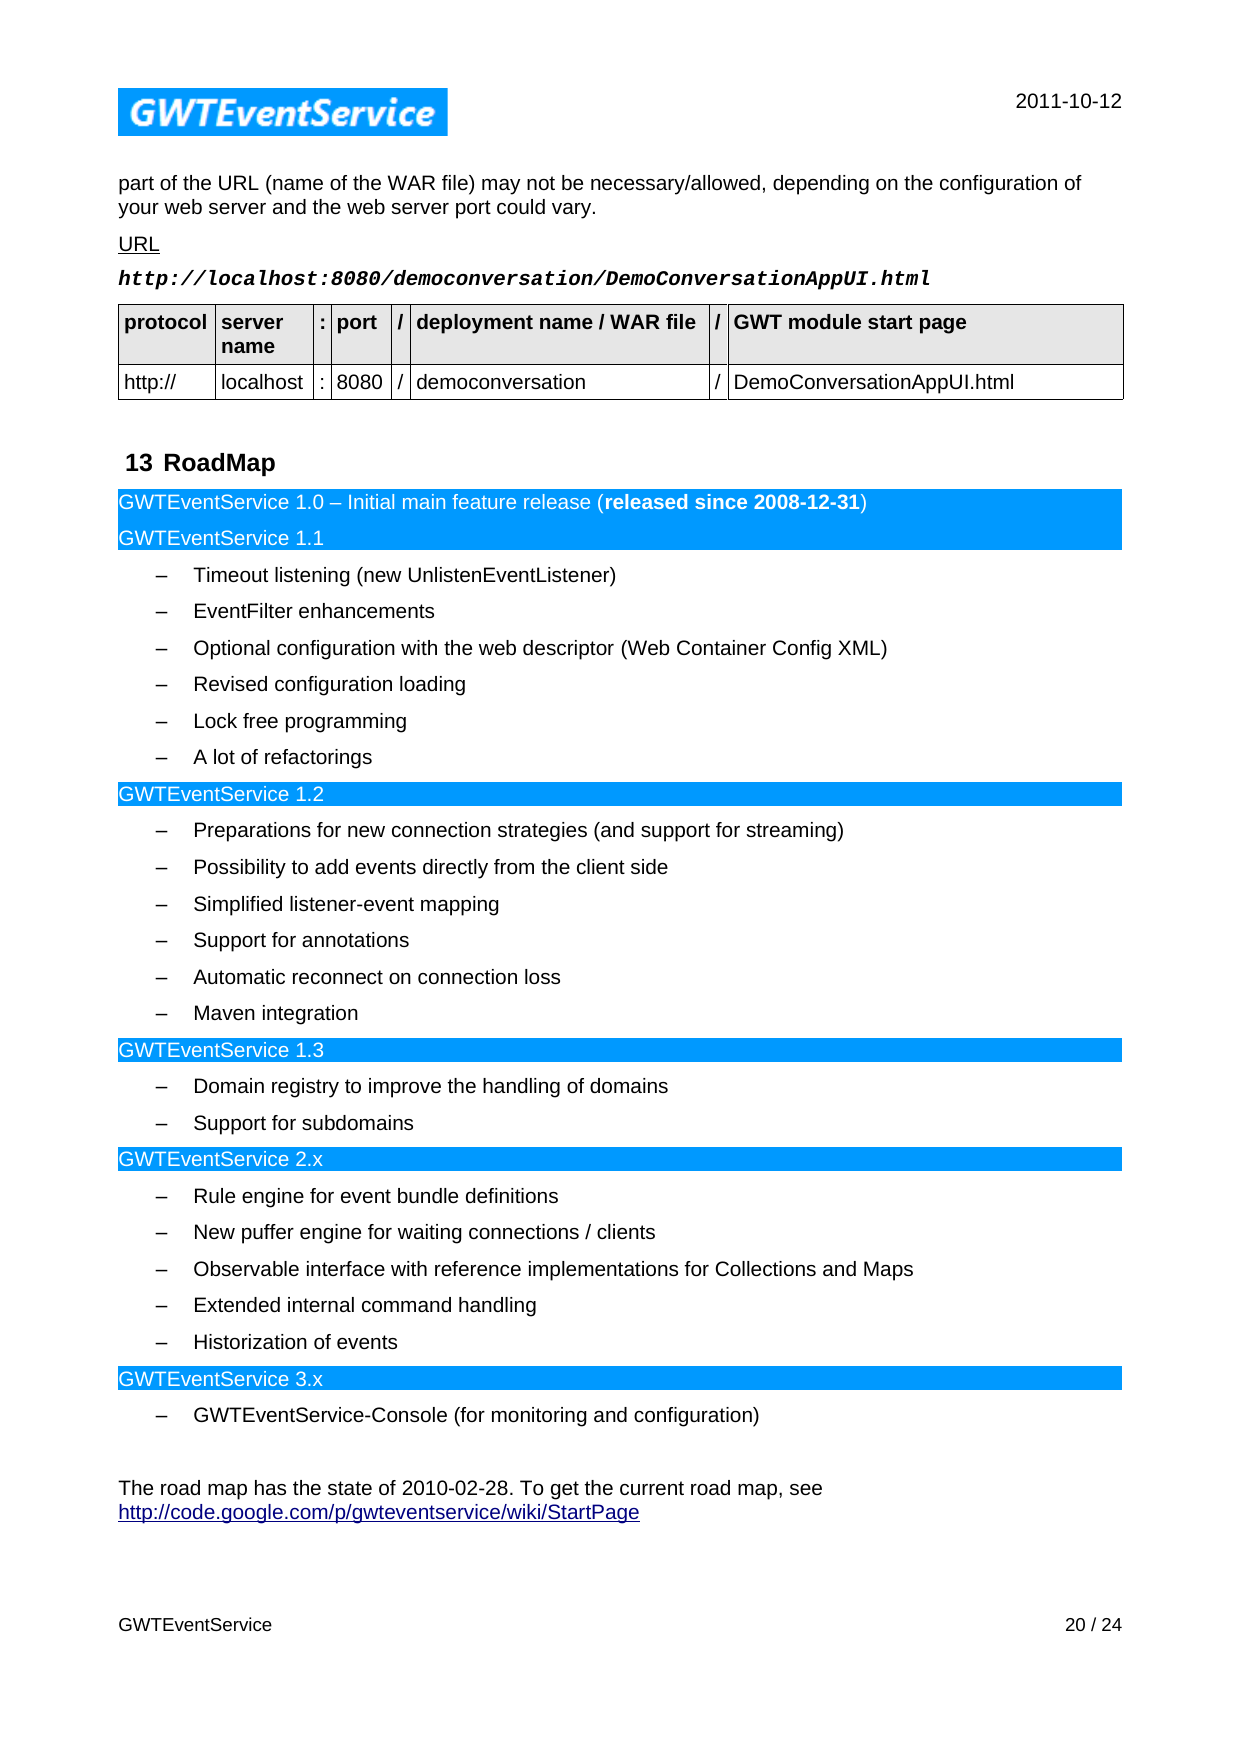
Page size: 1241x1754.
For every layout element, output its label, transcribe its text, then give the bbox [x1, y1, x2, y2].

list Support for annotations [156, 928, 1122, 952]
list GWTEventService-Console (for monitoring and configuration) [156, 1403, 1122, 1427]
list Possibility to add events directly from the client side [156, 855, 1122, 879]
text GWTEventService 1.2 [118, 782, 1122, 806]
table_header server name [216, 305, 313, 364]
table_header GWT module start page [729, 305, 1123, 364]
list A lot of refactorings [156, 745, 1122, 769]
picture [118, 88, 448, 136]
list Domain registry to improve the handling of domains [156, 1074, 1122, 1098]
table_header : [314, 305, 331, 364]
table_header port [332, 305, 391, 364]
text GWTEventService 1.1 [118, 526, 1122, 550]
list EventFilter enhancements [156, 599, 1122, 623]
table_cell DemoConversationAppUI.html [729, 365, 1123, 399]
text GWTEventService 2.x [118, 1147, 1122, 1171]
table_cell http:// [119, 365, 215, 399]
list Timeout listening (new UnlistenEventListener) [156, 562, 1122, 586]
list Extended internal command handling [156, 1293, 1122, 1317]
subtitle RoadMap [118, 448, 1122, 477]
list Maven integration [156, 1001, 1122, 1025]
text GWTEventService 3.x [118, 1366, 1122, 1390]
table_cell localhost [216, 365, 313, 399]
table_header / [392, 305, 410, 364]
list Lock free programming [156, 709, 1122, 733]
text part of the URL (name of the WAR file) may not be necessary/allowed, depending on the configuration of your web server and the web server port could vary. [118, 171, 1122, 219]
list Observable interface with reference implementations for Collections and Maps [156, 1257, 1122, 1281]
text GWTEventService 1.0 – Initial main feature release (released since 2008-12-31) [118, 489, 1122, 513]
table_cell / [710, 365, 727, 399]
list Automatic reconnect on connection loss [156, 964, 1122, 988]
table_header deployment name / WAR file [411, 305, 709, 364]
table_header / [710, 305, 727, 364]
list Rule engine for event bundle definitions [156, 1184, 1122, 1208]
table_cell / [392, 365, 410, 399]
text http://localhost:8080/democonversation/DemoConversationAppUI.html [118, 268, 1122, 292]
table_cell : [314, 365, 331, 399]
table_header protocol [119, 305, 215, 364]
table_cell democonversation [411, 365, 709, 399]
list Support for subdomains [156, 1111, 1122, 1135]
list Simplified listener-event mapping [156, 891, 1122, 915]
list Historization of events [156, 1330, 1122, 1354]
list New puffer engine for waiting connections / clients [156, 1220, 1122, 1244]
list Revised configuration loading [156, 672, 1122, 696]
text GWTEventService 1.3 [118, 1038, 1122, 1062]
list Optional configuration with the web descriptor (Web Container Config XML) [156, 636, 1122, 659]
text URL [118, 232, 1122, 256]
list Preparations for new connection strategies (and support for streaming) [156, 818, 1122, 842]
text The road map has the state of 2010-02-28. To get the current road map, see http://code.google.com/p/gwteventservice/wiki/StartPage [118, 1476, 1122, 1524]
table_cell 8080 [332, 365, 391, 399]
